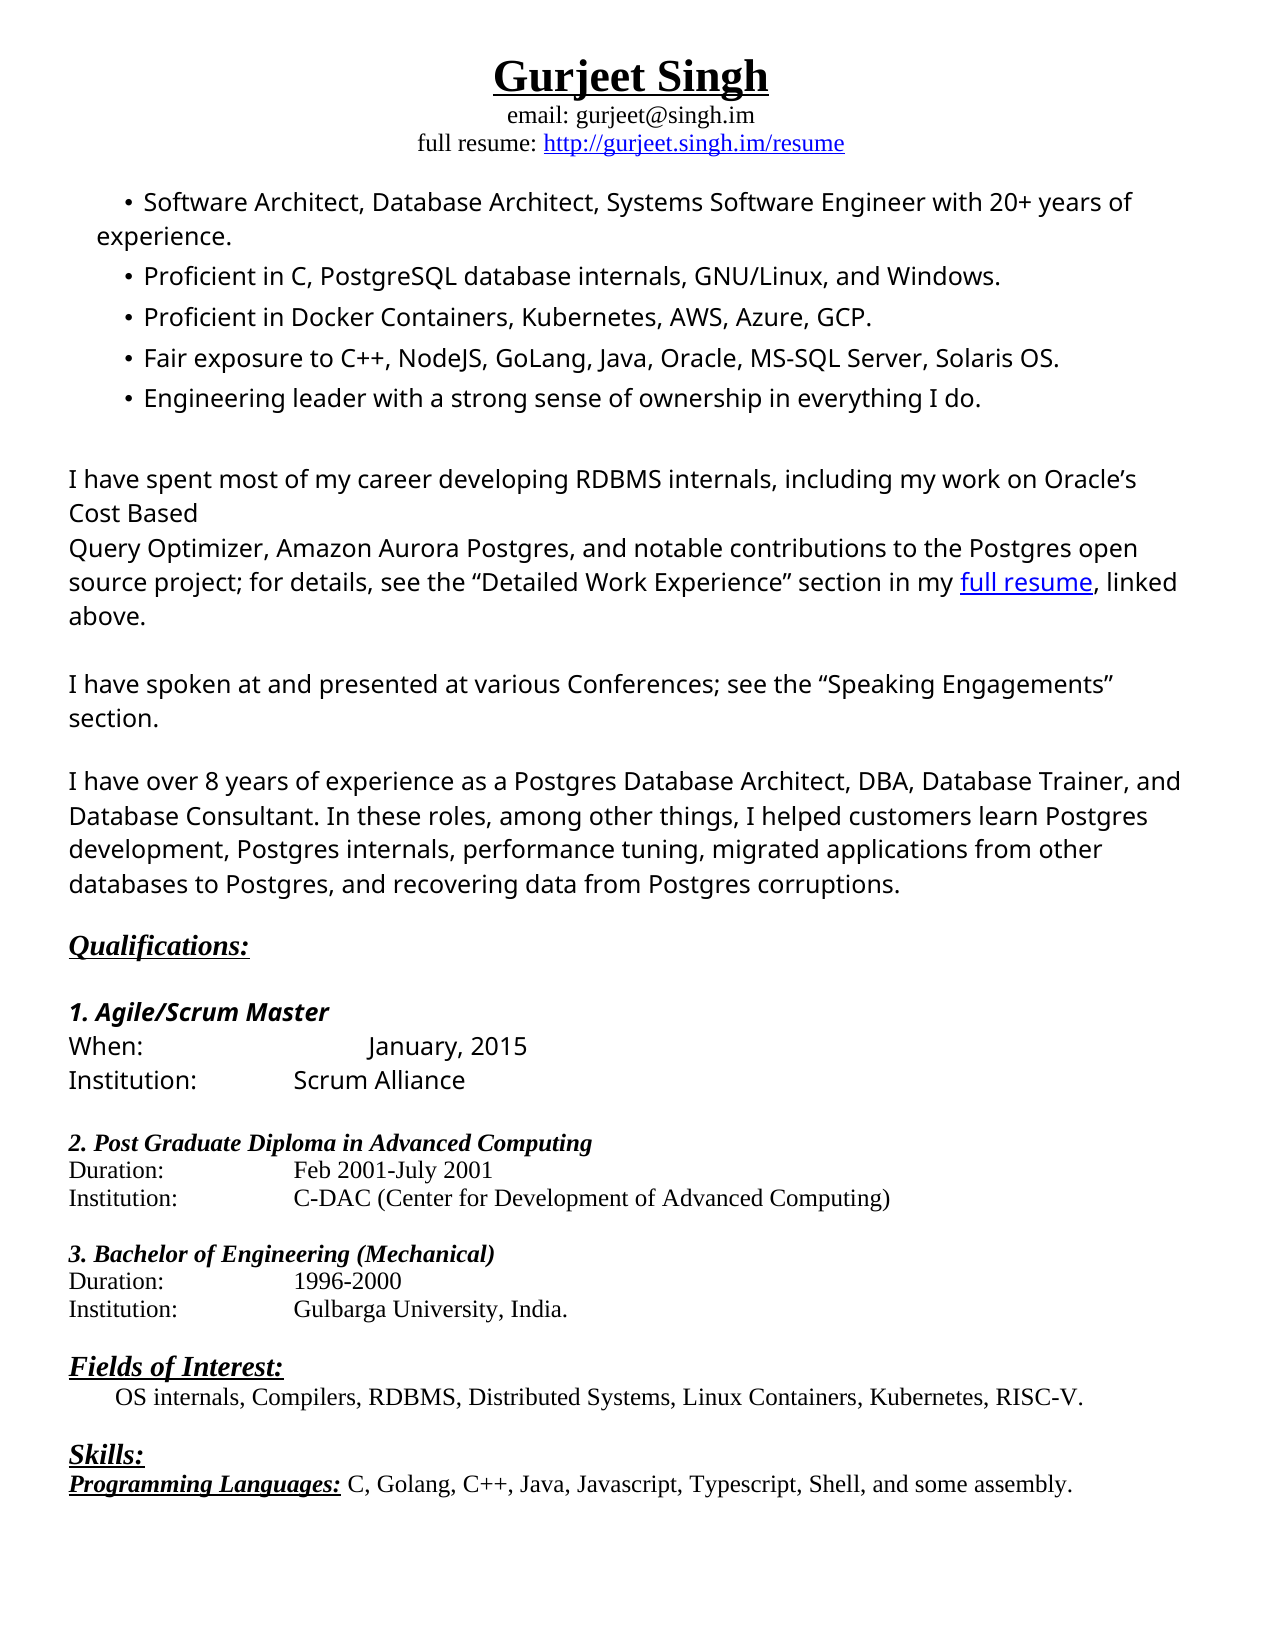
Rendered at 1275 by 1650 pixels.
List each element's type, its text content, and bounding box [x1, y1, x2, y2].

text Duration: Feb 2001-July 2001 [68, 1157, 1193, 1184]
text Institution: C-DAC (Center for Development of Advanced Computing) [68, 1184, 1193, 1212]
text Institution: Scrum Alliance [68, 1062, 1193, 1097]
list Software Architect, Database Architect, Systems Software Engineer with 20+ years of experience. [96, 184, 1193, 252]
text 3. Bachelor of Engineering (Mechanical) [68, 1240, 1193, 1267]
text Qualifications: [68, 930, 1193, 962]
text email: gurjeet@singh.im [68, 101, 1193, 129]
text 2. Post Graduate Diploma in Advanced Computing [68, 1129, 1193, 1157]
text Duration: 1996-2000 [68, 1267, 1193, 1295]
text I have over 8 years of experience as a Postgres Database Architect, DBA, Database Trainer, and Database Consultant. In these roles, among other things, I helped customers learn Postgres development, Postgres internals, performance tuning, migrated applications from other databases to Postgres, and recovering data from Postgres corruptions. [68, 764, 1193, 900]
text full resume: http://gurjeet.singh.im/resume [68, 129, 1193, 157]
text I have spent most of my career developing RDBMS internals, including my work on Oracle’s Cost Based Query Optimizer, Amazon Aurora Postgres, and notable contributions to the Postgres open source project; for details, see the “Detailed Work Experience” section in my full resume, linked above. [68, 462, 1193, 632]
text Programming Languages: C, Golang, C++, Java, Javascript, Typescript, Shell, and some assembly. [68, 1471, 1193, 1498]
list Engineering leader with a strong sense of ownership in everything I do. [96, 381, 1193, 415]
text Skills: [68, 1438, 1193, 1471]
text Institution: Gulbarga University, India. [68, 1295, 1193, 1323]
text OS internals, Compilers, RDBMS, Distributed Systems, Linux Containers, Kubernetes, RISC-V. [115, 1383, 1193, 1411]
list Proficient in Docker Containers, Kubernetes, AWS, Azure, GCP. [96, 299, 1193, 334]
text I have spoken at and presented at various Conferences; see the “Speaking Engagements” section. [68, 666, 1193, 734]
text Fields of Interest: [68, 1351, 1193, 1383]
subtitle Gurjeet Singh [68, 50, 1193, 101]
text When: January, 2015 [68, 1028, 1193, 1062]
list Proficient in C, PostgreSQL database internals, GNU/Linux, and Windows. [96, 259, 1193, 293]
list Fair exposure to C++, NodeJS, GoLang, Java, Oracle, MS-SQL Server, Solaris OS. [96, 340, 1193, 374]
text 1. Agile/Scrum Master [68, 994, 1193, 1028]
